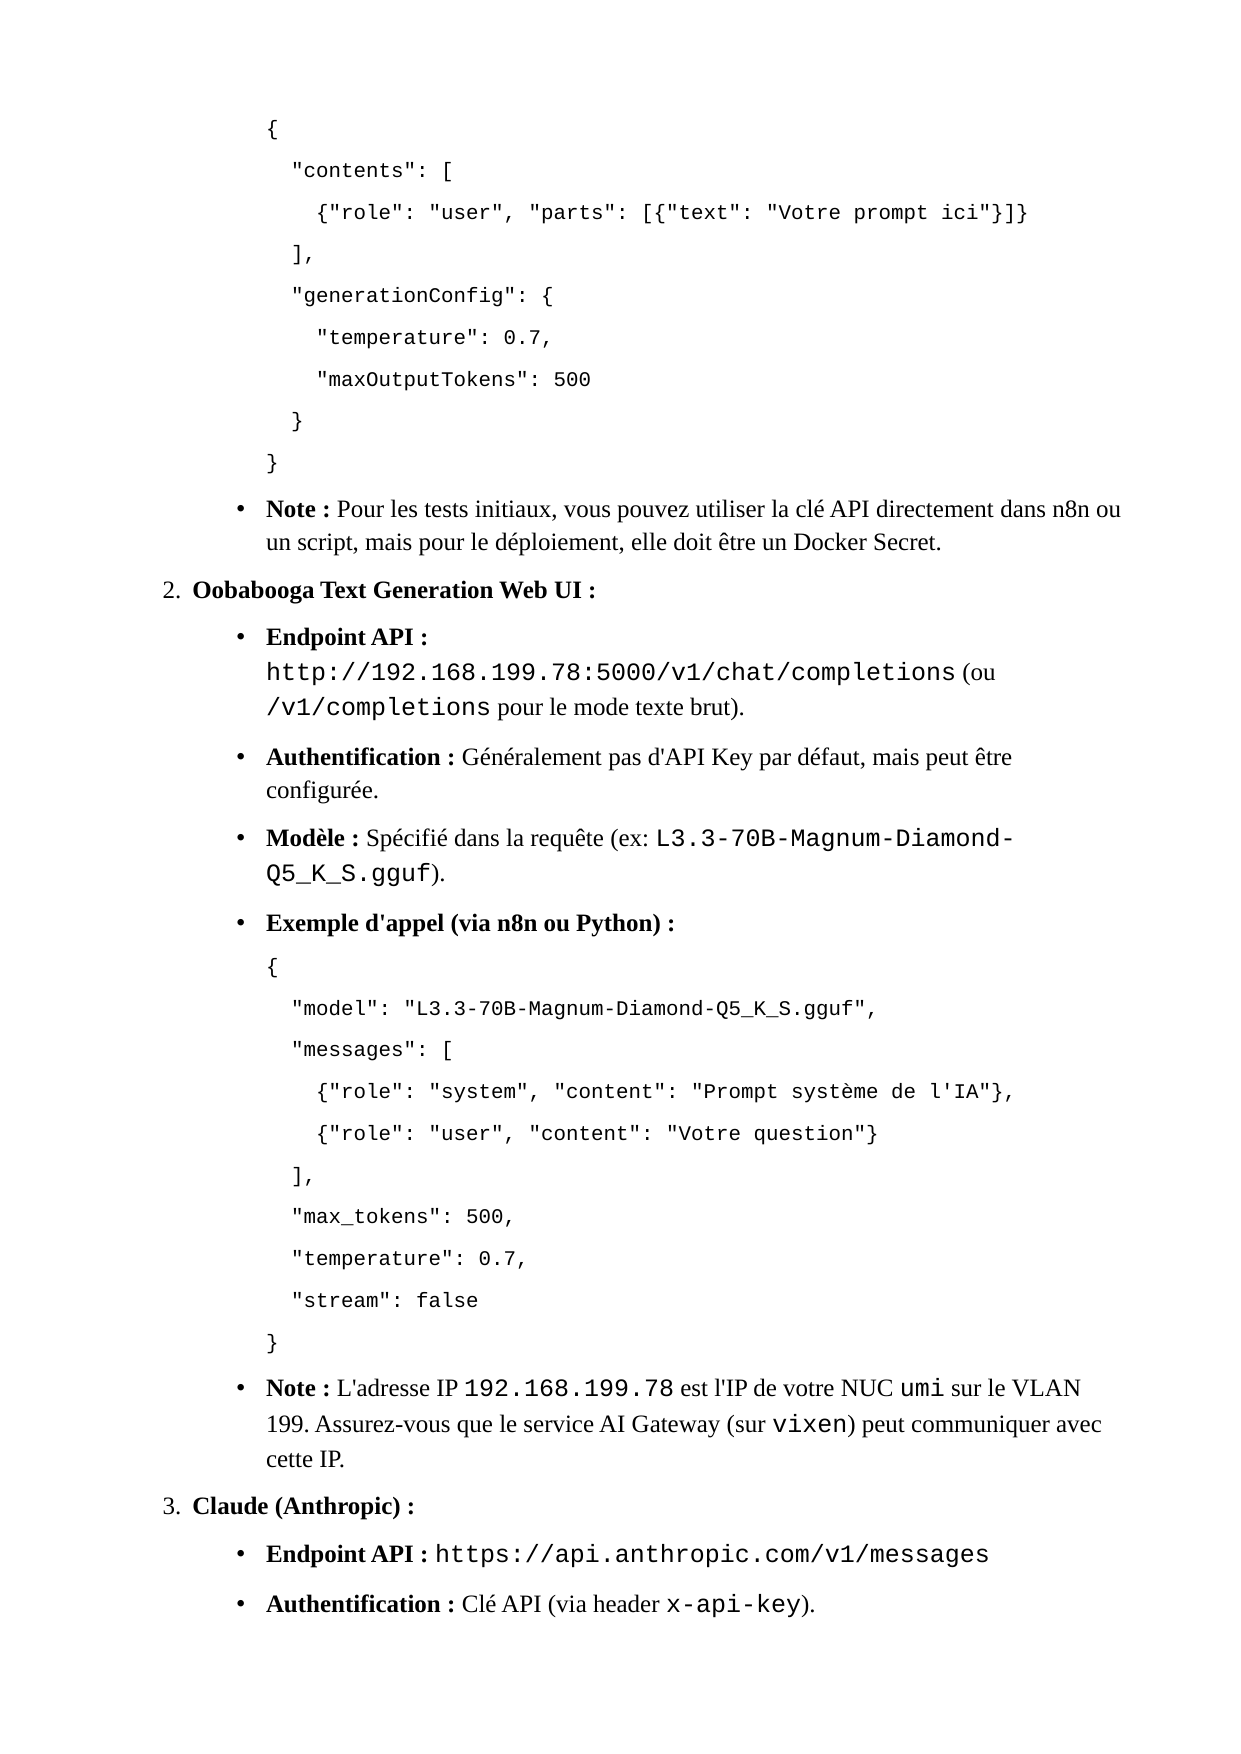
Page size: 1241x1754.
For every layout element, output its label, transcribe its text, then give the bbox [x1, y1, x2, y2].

list "messages": [ [236, 1039, 1122, 1063]
list ], [236, 243, 1122, 267]
list "model": "L3.3-70B-Magnum-Diamond-Q5_K_S.gguf", [236, 998, 1122, 1021]
list Endpoint API : https://api.anthropic.com/v1/messages [236, 1539, 1122, 1570]
list {"role": "user", "content": "Votre question"} [236, 1123, 1122, 1147]
list Exemple d'appel (via n8n ou Python) : [236, 908, 1122, 937]
list Note : L'adresse IP 192.168.199.78 est l'IP de votre NUC umi sur le VLAN 199. Assurez-vous que le service AI Gateway (sur vixen) peut communiquer avec cette IP. [236, 1373, 1122, 1472]
list "generationConfig": { [236, 285, 1122, 309]
list { [236, 118, 1122, 142]
list "stream": false [236, 1290, 1122, 1314]
list "contents": [ [236, 160, 1122, 183]
list { [236, 956, 1122, 979]
list Oobabooga Text Generation Web UI : [162, 575, 1122, 603]
list Modèle : Spécifié dans la requête (ex: L3.3-70B-Magnum-Diamond-Q5_K_S.gguf). [236, 823, 1122, 889]
list } [236, 411, 1122, 434]
list "temperature": 0.7, [236, 1248, 1122, 1272]
list Authentification : Clé API (via header x-api-key). [236, 1589, 1122, 1620]
list Note : Pour les tests initiaux, vous pouvez utiliser la clé API directement dans n8n ou un script, mais pour le déploiement, elle doit être un Docker Secret. [236, 494, 1122, 556]
list ], [236, 1165, 1122, 1188]
list "max_tokens": 500, [236, 1206, 1122, 1230]
list } [236, 452, 1122, 476]
list Endpoint API : http://192.168.199.78:5000/v1/chat/completions (ou /v1/completions pour le mode texte brut). [236, 622, 1122, 723]
list Claude (Anthropic) : [162, 1491, 1122, 1520]
list {"role": "user", "parts": [{"text": "Votre prompt ici"}]} [236, 202, 1122, 225]
list "temperature": 0.7, [236, 327, 1122, 351]
list } [236, 1332, 1122, 1355]
list Authentification : Généralement pas d'API Key par défaut, mais peut être configurée. [236, 742, 1122, 804]
list "maxOutputTokens": 500 [236, 369, 1122, 392]
list {"role": "system", "content": "Prompt système de l'IA"}, [236, 1081, 1122, 1105]
